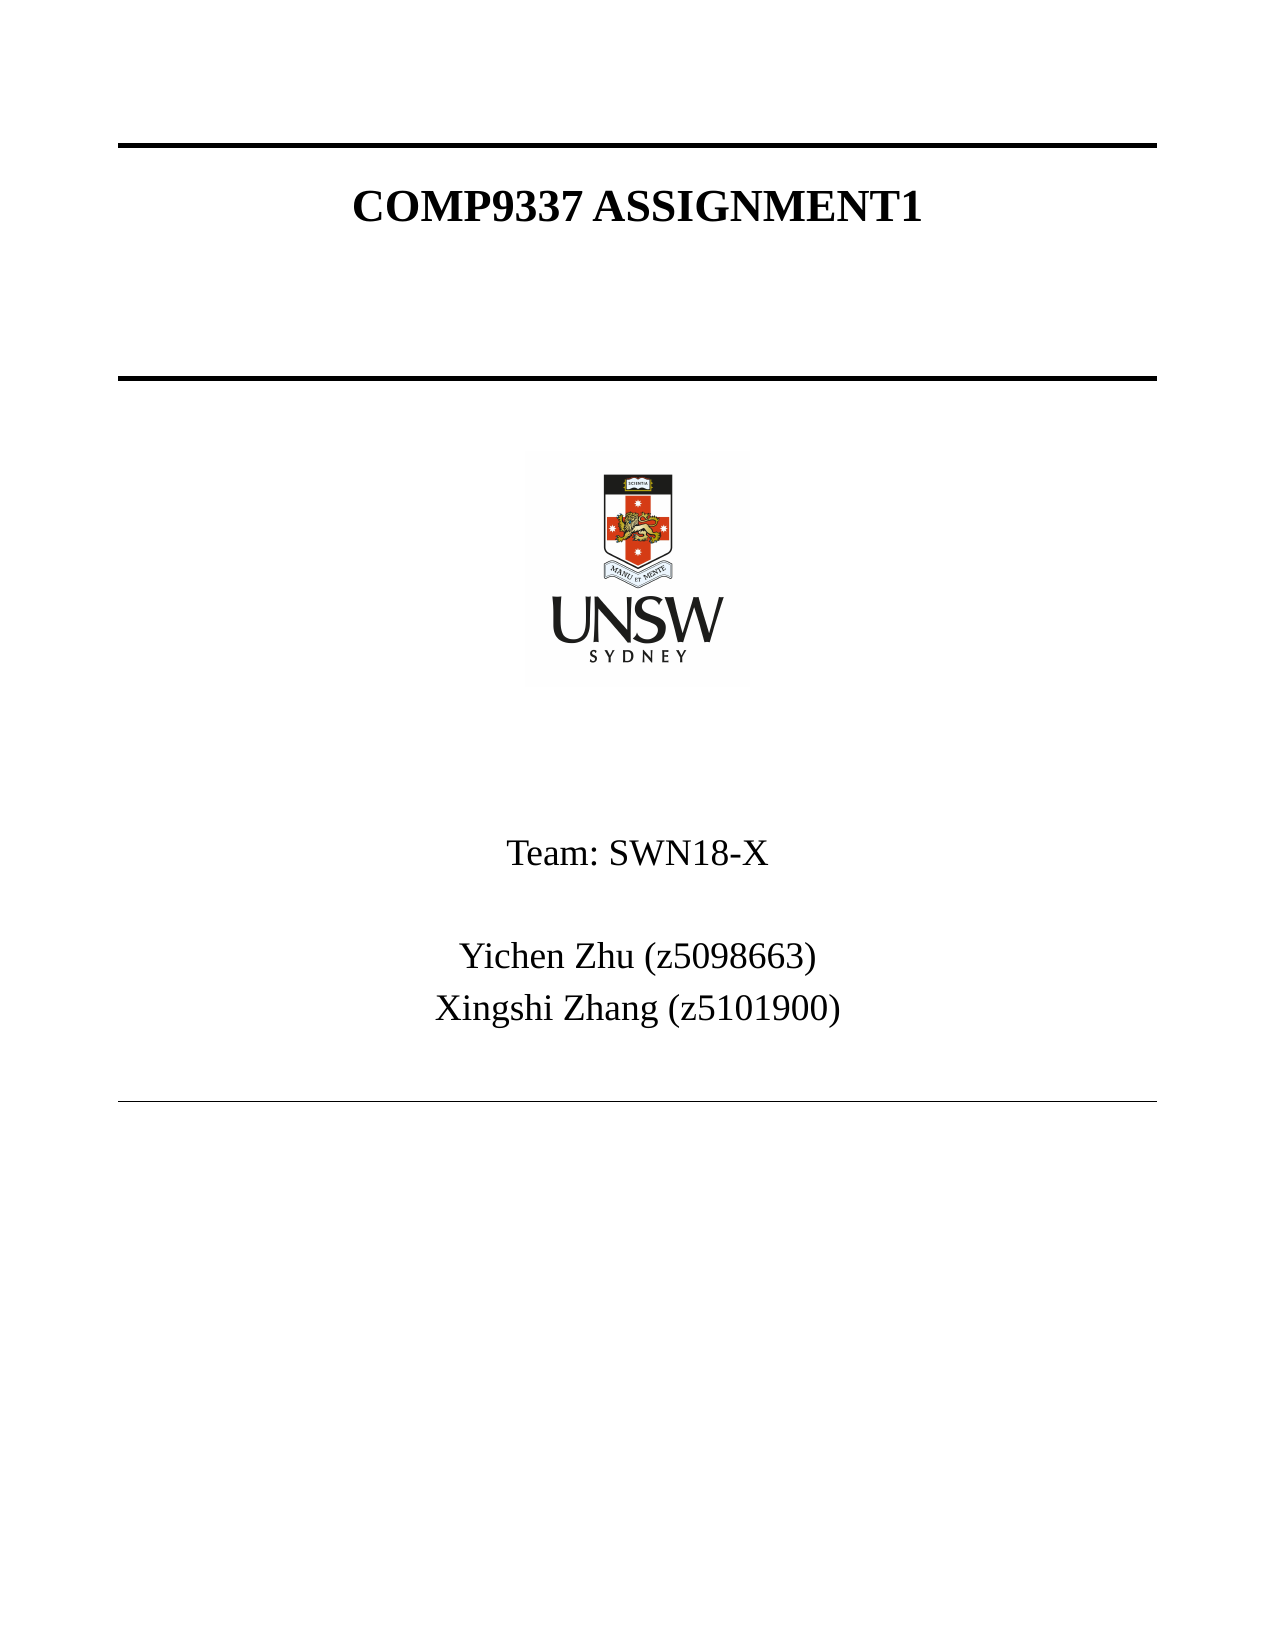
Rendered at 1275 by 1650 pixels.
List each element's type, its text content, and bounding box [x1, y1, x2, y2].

text Xingshi Zhang (z5101900) [118, 986, 1157, 1029]
text Team: SWN18-X [118, 831, 1157, 874]
text COMP9337 ASSIGNMENT1 [118, 148, 1157, 232]
picture [525, 451, 750, 687]
text Yichen Zhu (z5098663) [118, 934, 1157, 977]
